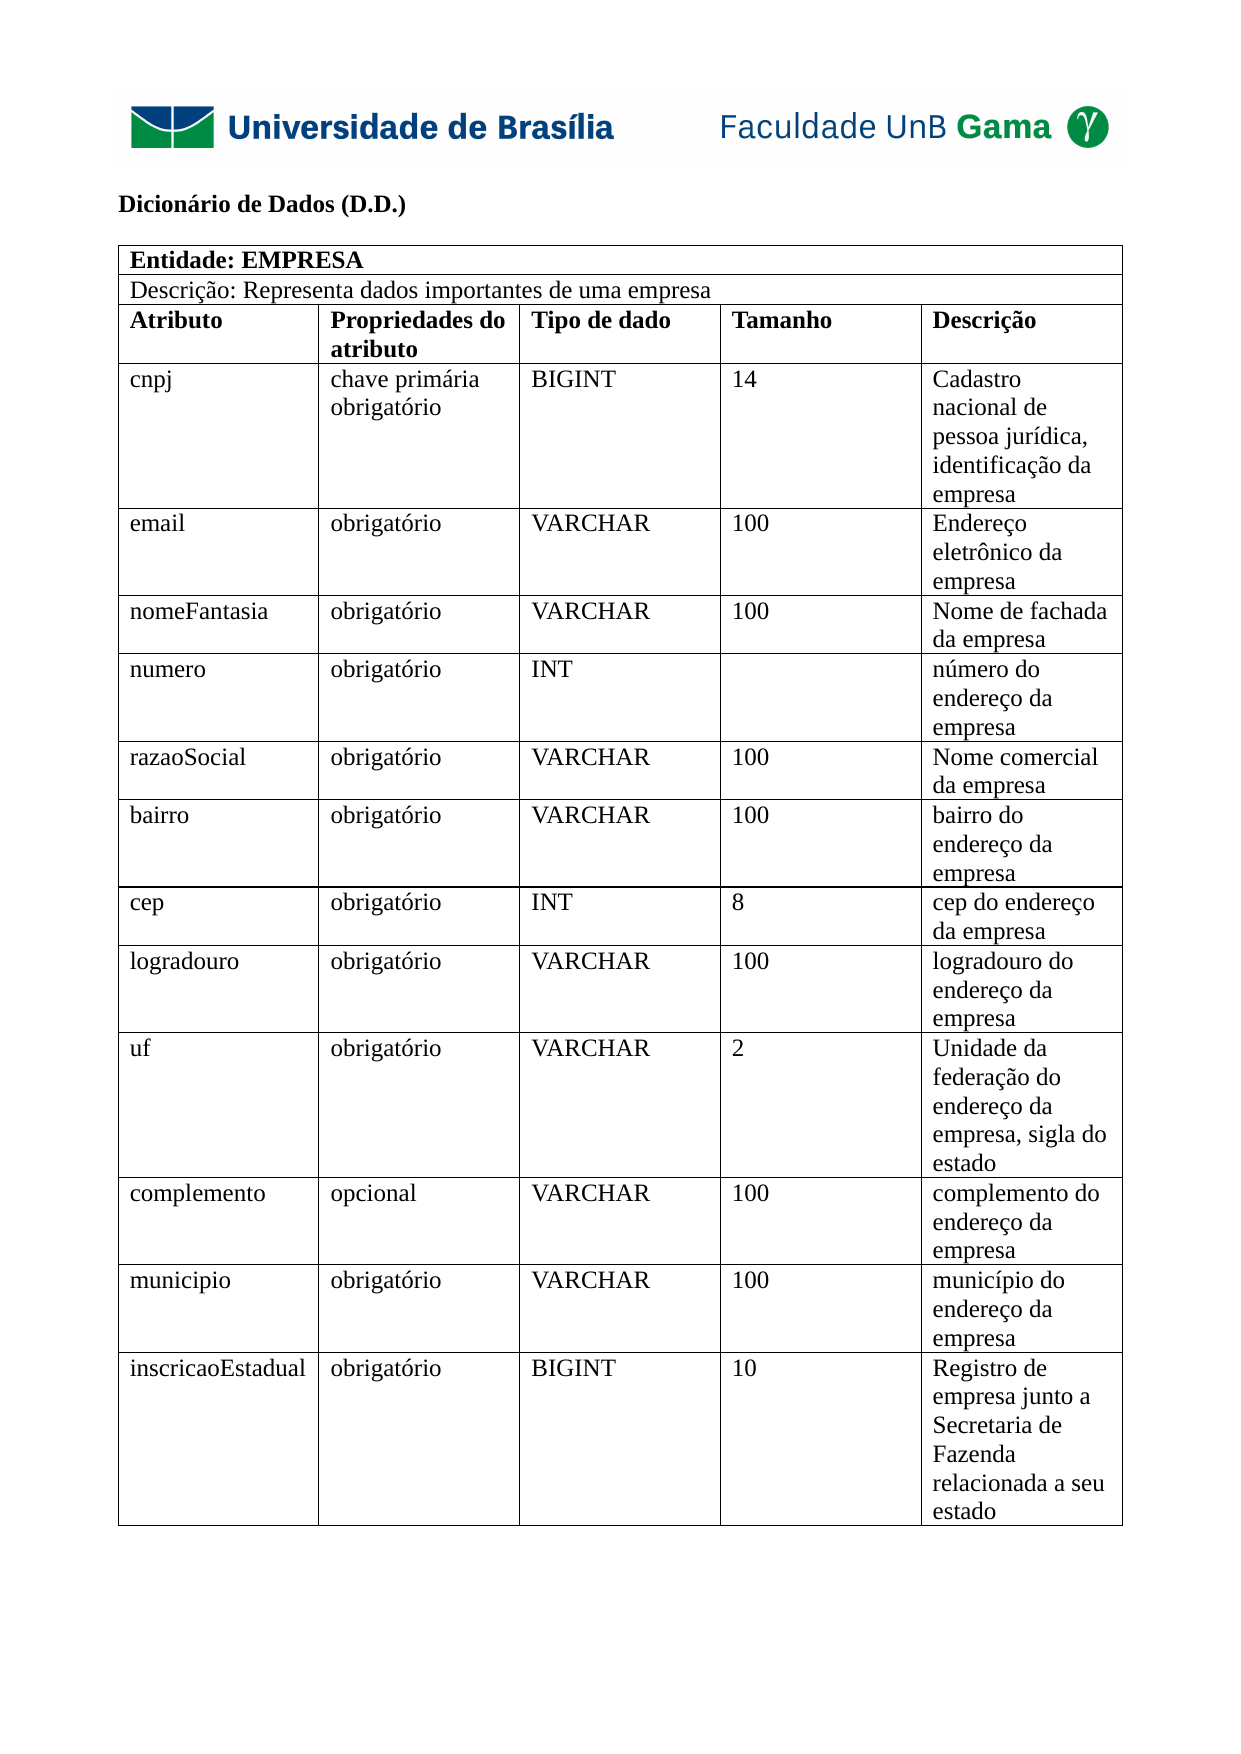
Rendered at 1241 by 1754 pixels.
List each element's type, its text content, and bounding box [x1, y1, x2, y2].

table_cell BIGINT [520, 364, 720, 507]
table_cell complemento [119, 1178, 318, 1264]
table_cell opcional [319, 1178, 519, 1264]
table_cell logradouro [119, 946, 318, 1032]
table_cell municipio [119, 1265, 318, 1352]
table_cell inscricaoEstadual [119, 1353, 318, 1525]
table_cell numero [119, 654, 318, 741]
table_cell Atributo [119, 305, 318, 363]
table_cell obrigatório [319, 509, 519, 595]
table_cell obrigatório [319, 946, 519, 1032]
table_cell Nome comercial da empresa [922, 742, 1122, 799]
table_cell VARCHAR [520, 596, 720, 653]
picture [110, 85, 1130, 169]
table_cell Registro de empresa junto a Secretaria de Fazenda relacionada a seu estado [922, 1353, 1122, 1525]
table_cell 100 [721, 800, 921, 886]
table_cell uf [119, 1033, 318, 1177]
table_cell número do endereço da empresa [922, 654, 1122, 741]
table_cell Tipo de dado [520, 305, 720, 363]
table_cell obrigatório [319, 1265, 519, 1352]
table_cell município do endereço da empresa [922, 1265, 1122, 1352]
table_cell bairro do endereço da empresa [922, 800, 1122, 886]
table_cell email [119, 509, 318, 595]
table_cell Tamanho [721, 305, 921, 363]
table_cell 100 [721, 946, 921, 1032]
table_cell obrigatório [319, 1033, 519, 1177]
table_cell 100 [721, 742, 921, 799]
table_cell logradouro do endereço da empresa [922, 946, 1122, 1032]
table_cell cep do endereço da empresa [922, 888, 1122, 945]
table_cell complemento do endereço da empresa [922, 1178, 1122, 1264]
table_cell BIGINT [520, 1353, 720, 1525]
table_cell obrigatório [319, 800, 519, 886]
table_cell 14 [721, 364, 921, 507]
table_cell chave primária obrigatório [319, 364, 519, 507]
table_cell razaoSocial [119, 742, 318, 799]
table_cell cnpj [119, 364, 318, 507]
text Dicionário de Dados (D.D.) [118, 189, 1122, 218]
table_cell VARCHAR [520, 1265, 720, 1352]
table_cell VARCHAR [520, 509, 720, 595]
table_cell Cadastro nacional de pessoa jurídica, identificação da empresa [922, 364, 1122, 507]
table_cell Descrição [922, 305, 1122, 363]
table_cell VARCHAR [520, 1033, 720, 1177]
table_cell 100 [721, 509, 921, 595]
table_cell Nome de fachada da empresa [922, 596, 1122, 653]
table_cell bairro [119, 800, 318, 886]
table_cell Descrição: Representa dados importantes de uma empresa [119, 275, 1122, 304]
table_cell 100 [721, 1265, 921, 1352]
table_cell INT [520, 888, 720, 945]
table_cell 8 [721, 888, 921, 945]
table_cell VARCHAR [520, 800, 720, 886]
table_cell cep [119, 888, 318, 945]
table_cell Unidade da federação do endereço da empresa, sigla do estado [922, 1033, 1122, 1177]
table_cell obrigatório [319, 654, 519, 741]
table_cell VARCHAR [520, 1178, 720, 1264]
table_cell obrigatório [319, 888, 519, 945]
table_cell 10 [721, 1353, 921, 1525]
table_cell 2 [721, 1033, 921, 1177]
table_cell obrigatório [319, 596, 519, 653]
table_cell VARCHAR [520, 946, 720, 1032]
table_header Entidade: EMPRESA [119, 246, 1122, 274]
table_cell obrigatório [319, 742, 519, 799]
table_cell Endereço eletrônico da empresa [922, 509, 1122, 595]
table_cell 100 [721, 1178, 921, 1264]
table_cell Propriedades do atributo [319, 305, 519, 363]
table_cell VARCHAR [520, 742, 720, 799]
table_cell obrigatório [319, 1353, 519, 1525]
table_cell INT [520, 654, 720, 741]
table_cell 100 [721, 596, 921, 653]
table_cell nomeFantasia [119, 596, 318, 653]
table_cell [721, 654, 921, 741]
